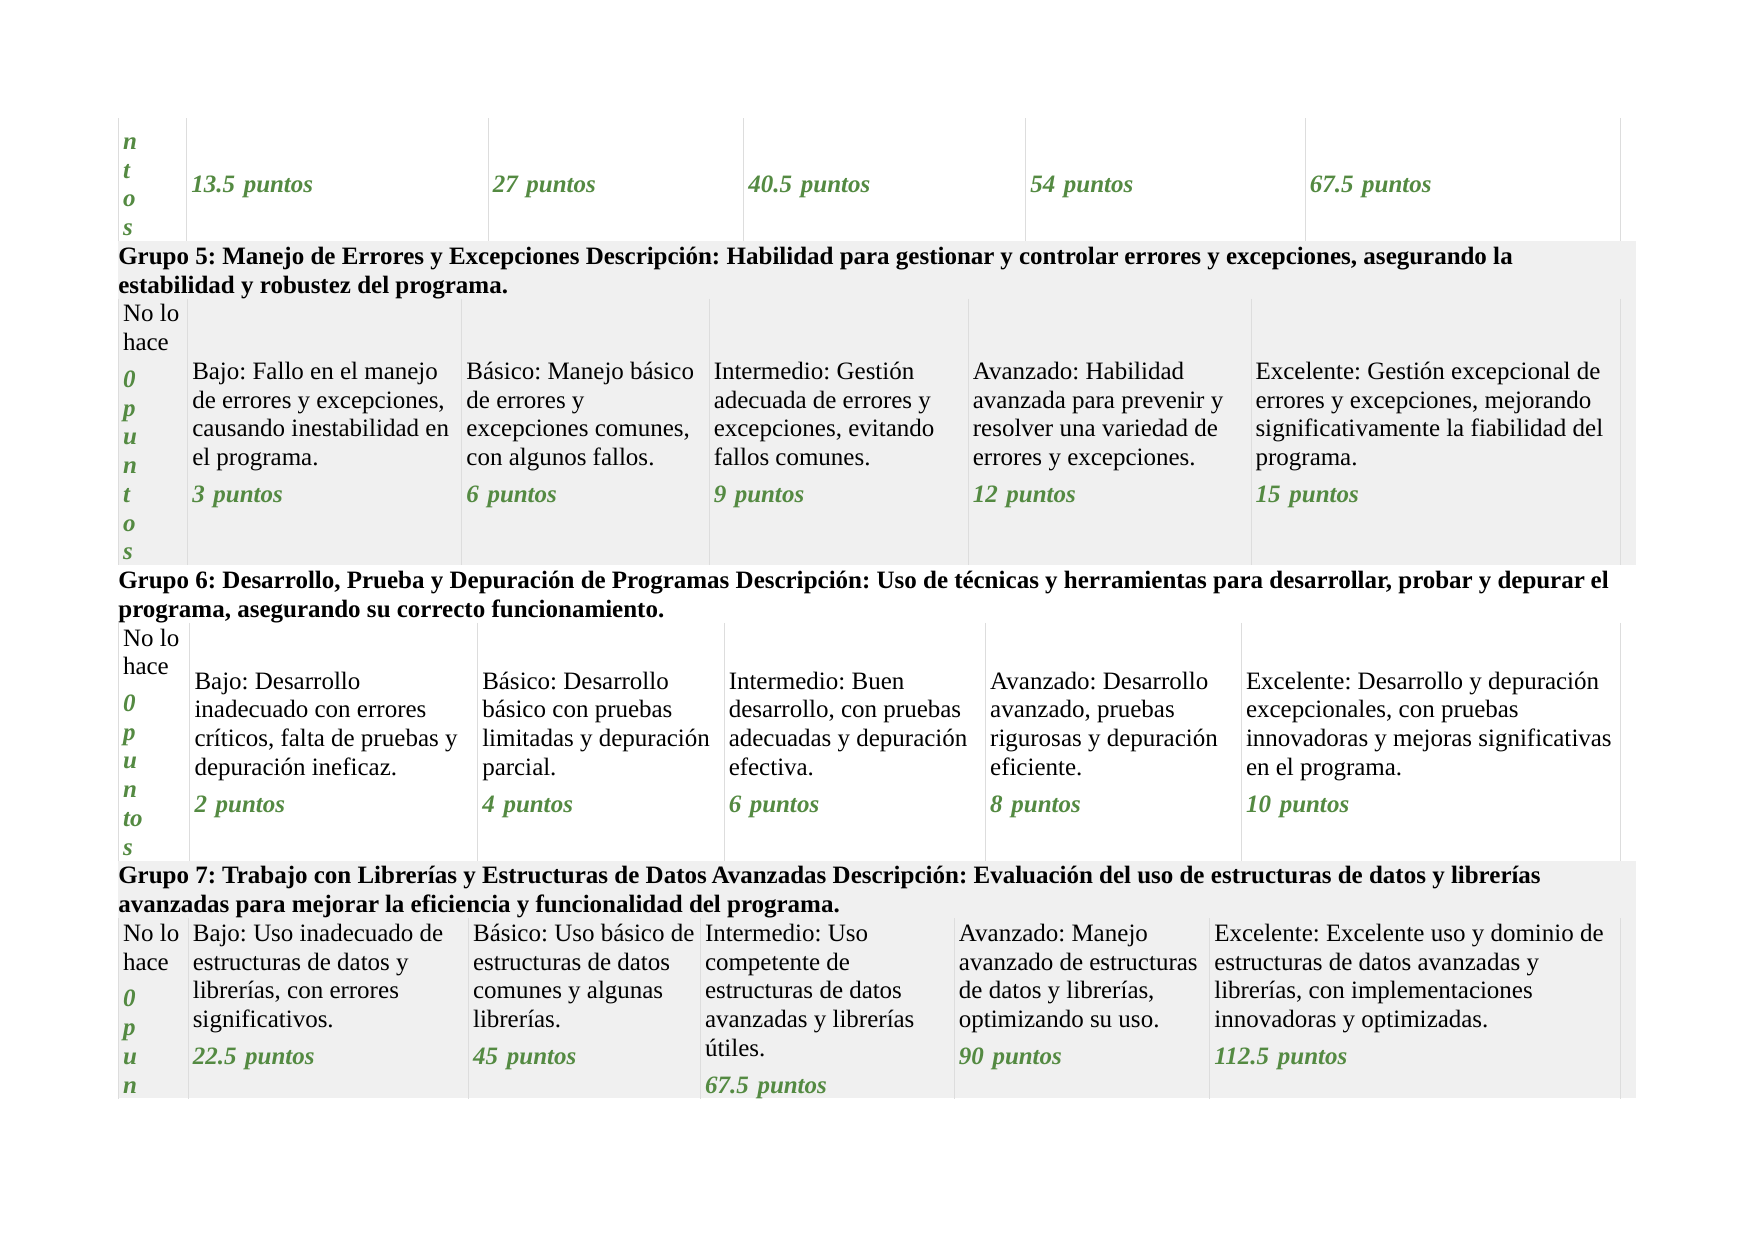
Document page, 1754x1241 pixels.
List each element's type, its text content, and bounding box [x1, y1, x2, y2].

table_header Avanzado: Habilidad avanzada para prevenir y resolver una variedad de errores y excepciones. 12 puntos [969, 299, 1251, 565]
table_header Avanzado: Manejo avanzado de estructuras de datos y librerías, optimizando su uso. 90 puntos [955, 918, 1209, 1098]
table_cell Grupo 5: Manejo de Errores y Excepciones Descripción: Habilidad para gestionar y controlar errores y excepciones, asegurando la estabilidad y robustez del programa. [118, 241, 1620, 299]
table_header No lo hace 0 puntos [119, 299, 187, 565]
table_cell [1620, 565, 1636, 861]
table_header ntos [119, 118, 186, 241]
table_header Bajo: Fallo en el manejo de errores y excepciones, causando inestabilidad en el programa. 3 puntos [188, 299, 461, 565]
table_header 54 puntos [1026, 118, 1305, 241]
table_cell Grupo 6: Desarrollo, Prueba y Depuración de Programas Descripción: Uso de técnicas y herramientas para desarrollar, probar y depurar el programa, asegurando su correcto funcionamiento. [118, 565, 1620, 623]
table_header 13.5 puntos [187, 118, 488, 241]
table_header 40.5 puntos [744, 118, 1025, 241]
table_header Excelente: Excelente uso y dominio de estructuras de datos avanzadas y librerías, con implementaciones innovadoras y optimizadas. 112.5 puntos [1210, 918, 1620, 1098]
table_header No lo hace 0 pun [119, 918, 188, 1098]
table_header Excelente: Gestión excepcional de errores y excepciones, mejorando significativamente la fiabilidad del programa. 15 puntos [1252, 299, 1620, 565]
table_cell [1621, 118, 1636, 241]
table_header Intermedio: Buen desarrollo, con pruebas adecuadas y depuración efectiva. 6 puntos [725, 623, 985, 861]
table_header Básico: Uso básico de estructuras de datos comunes y algunas librerías. 45 puntos [469, 918, 700, 1098]
table_cell [1620, 241, 1636, 565]
table_header 27 puntos [489, 118, 743, 241]
table_header No lo hace 0 puntos [119, 623, 189, 861]
table_header Bajo: Uso inadecuado de estructuras de datos y librerías, con errores significativos. 22.5 puntos [189, 918, 468, 1098]
table_header Intermedio: Uso competente de estructuras de datos avanzadas y librerías útiles. 67.5 puntos [701, 918, 954, 1098]
table_header 67.5 puntos [1306, 118, 1620, 241]
table_header Intermedio: Gestión adecuada de errores y excepciones, evitando fallos comunes. 9 puntos [710, 299, 968, 565]
table_header Básico: Desarrollo básico con pruebas limitadas y depuración parcial. 4 puntos [478, 623, 724, 861]
table_cell [1620, 861, 1636, 1098]
table_header Avanzado: Desarrollo avanzado, pruebas rigurosas y depuración eficiente. 8 puntos [986, 623, 1241, 861]
table_header Bajo: Desarrollo inadecuado con errores críticos, falta de pruebas y depuración ineficaz. 2 puntos [190, 623, 477, 861]
table_header Básico: Manejo básico de errores y excepciones comunes, con algunos fallos. 6 puntos [462, 299, 709, 565]
table_header Excelente: Desarrollo y depuración excepcionales, con pruebas innovadoras y mejoras significativas en el programa. 10 puntos [1242, 623, 1620, 861]
table_cell Grupo 7: Trabajo con Librerías y Estructuras de Datos Avanzadas Descripción: Evaluación del uso de estructuras de datos y librerías avanzadas para mejorar la eficiencia y funcionalidad del programa. [118, 861, 1620, 918]
